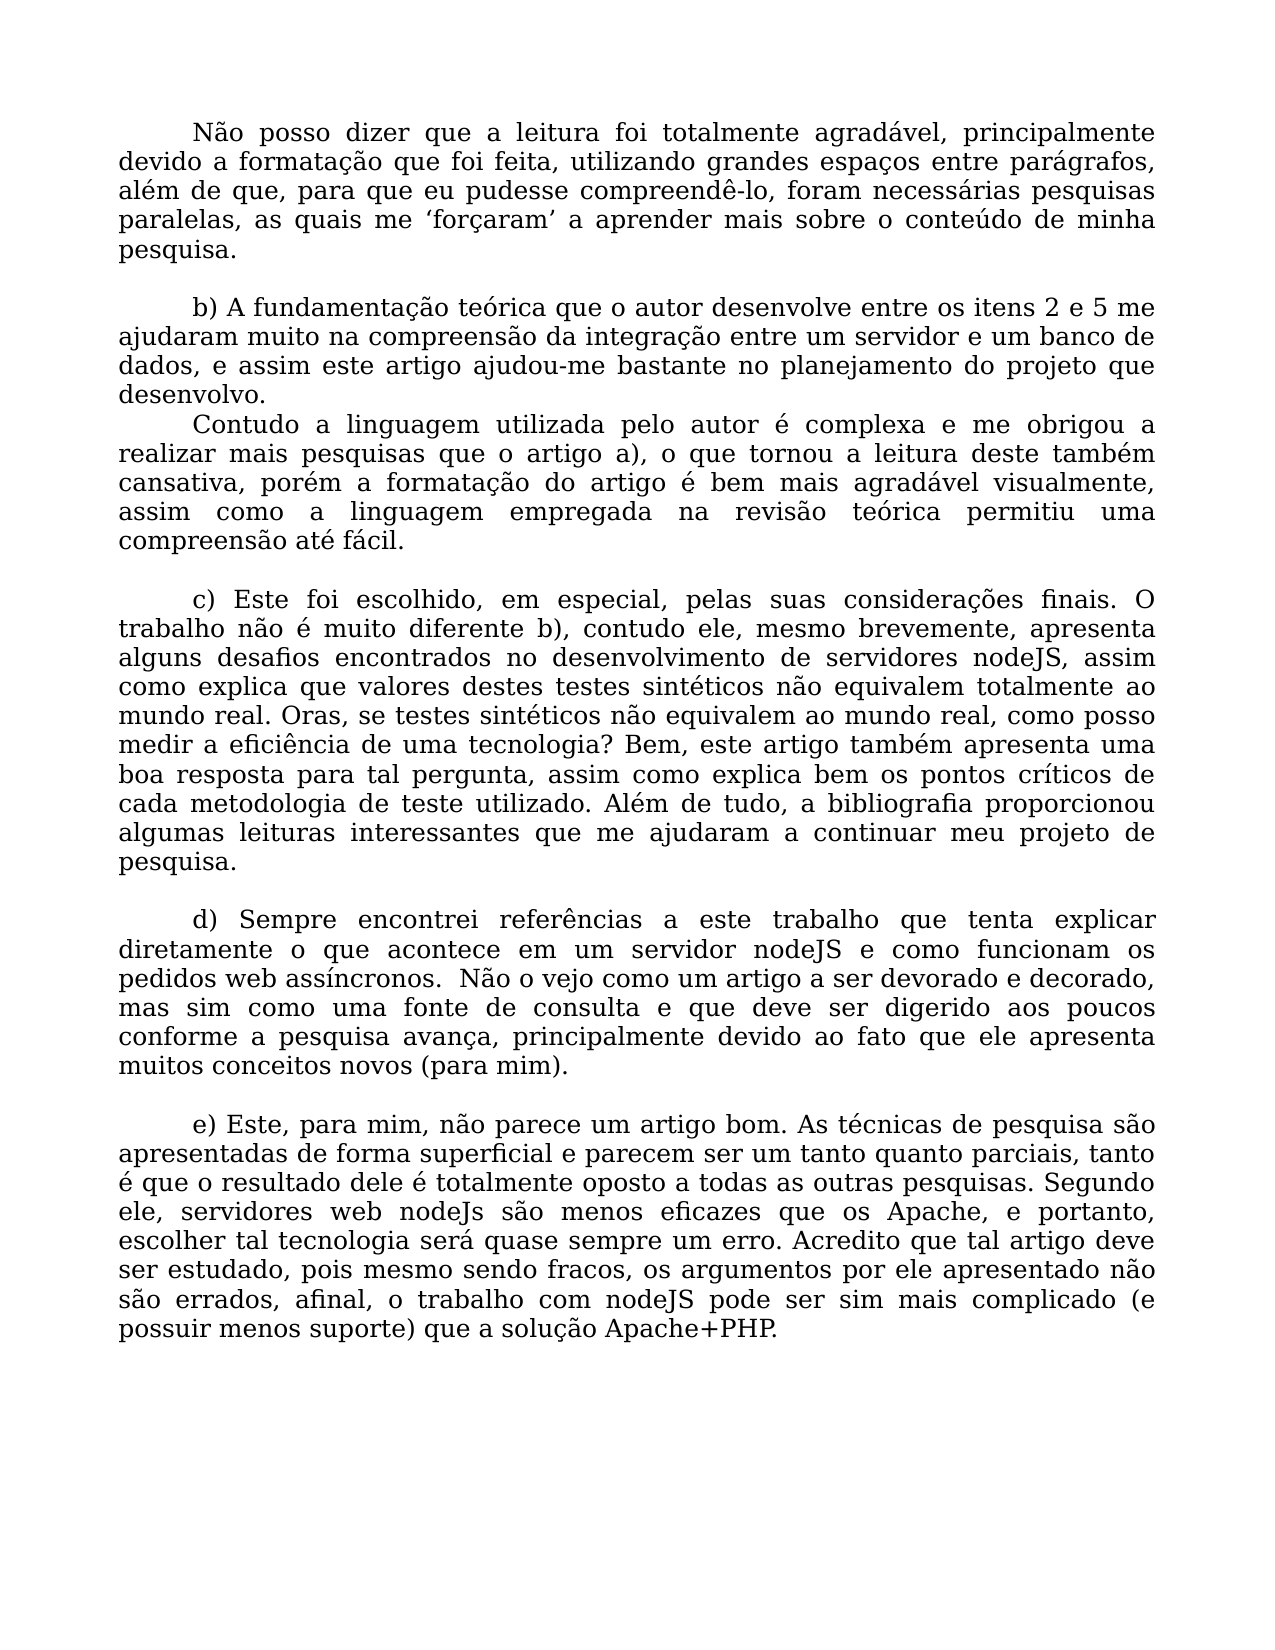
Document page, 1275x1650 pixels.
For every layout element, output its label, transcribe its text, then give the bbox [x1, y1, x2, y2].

text Contudo a linguagem utilizada pelo autor é complexa e me obrigou a realizar mais pesquisas que o artigo a), o que tornou a leitura deste também cansativa, porém a formatação do artigo é bem mais agradável visualmente, assim como a linguagem empregada na revisão teórica permitiu uma compreensão até fácil. [118, 410, 1157, 556]
text b) A fundamentação teórica que o autor desenvolve entre os itens 2 e 5 me ajudaram muito na compreensão da integração entre um servidor e um banco de dados, e assim este artigo ajudou-me bastante no planejamento do projeto que desenvolvo. [118, 293, 1157, 410]
text Não posso dizer que a leitura foi totalmente agradável, principalmente devido a formatação que foi feita, utilizando grandes espaços entre parágrafos, além de que, para que eu pudesse compreendê-lo, foram necessárias pesquisas paralelas, as quais me ‘forçaram’ a aprender mais sobre o conteúdo de minha pesquisa. [118, 118, 1157, 264]
text e) Este, para mim, não parece um artigo bom. As técnicas de pesquisa são apresentadas de forma superficial e parecem ser um tanto quanto parciais, tanto é que o resultado dele é totalmente oposto a todas as outras pesquisas. Segundo ele, servidores web nodeJs são menos eficazes que os Apache, e portanto, escolher tal tecnologia será quase sempre um erro. Acredito que tal artigo deve ser estudado, pois mesmo sendo fracos, os argumentos por ele apresentado não são errados, afinal, o trabalho com nodeJS pode ser sim mais complicado (e possuir menos suporte) que a solução Apache+PHP. [118, 1110, 1157, 1343]
text c) Este foi escolhido, em especial, pelas suas considerações finais. O trabalho não é muito diferente b), contudo ele, mesmo brevemente, apresenta alguns desafios encontrados no desenvolvimento de servidores nodeJS, assim como explica que valores destes testes sintéticos não equivalem totalmente ao mundo real. Oras, se testes sintéticos não equivalem ao mundo real, como posso medir a eficiência de uma tecnologia? Bem, este artigo também apresenta uma boa resposta para tal pergunta, assim como explica bem os pontos críticos de cada metodologia de teste utilizado. Além de tudo, a bibliografia proporcionou algumas leituras interessantes que me ajudaram a continuar meu projeto de pesquisa. [118, 585, 1157, 876]
text d) Sempre encontrei referências a este trabalho que tenta explicar diretamente o que acontece em um servidor nodeJS e como funcionam os pedidos web assíncronos. Não o vejo como um artigo a ser devorado e decorado, mas sim como uma fonte de consulta e que deve ser digerido aos poucos conforme a pesquisa avança, principalmente devido ao fato que ele apresenta muitos conceitos novos (para mim). [118, 906, 1157, 1081]
